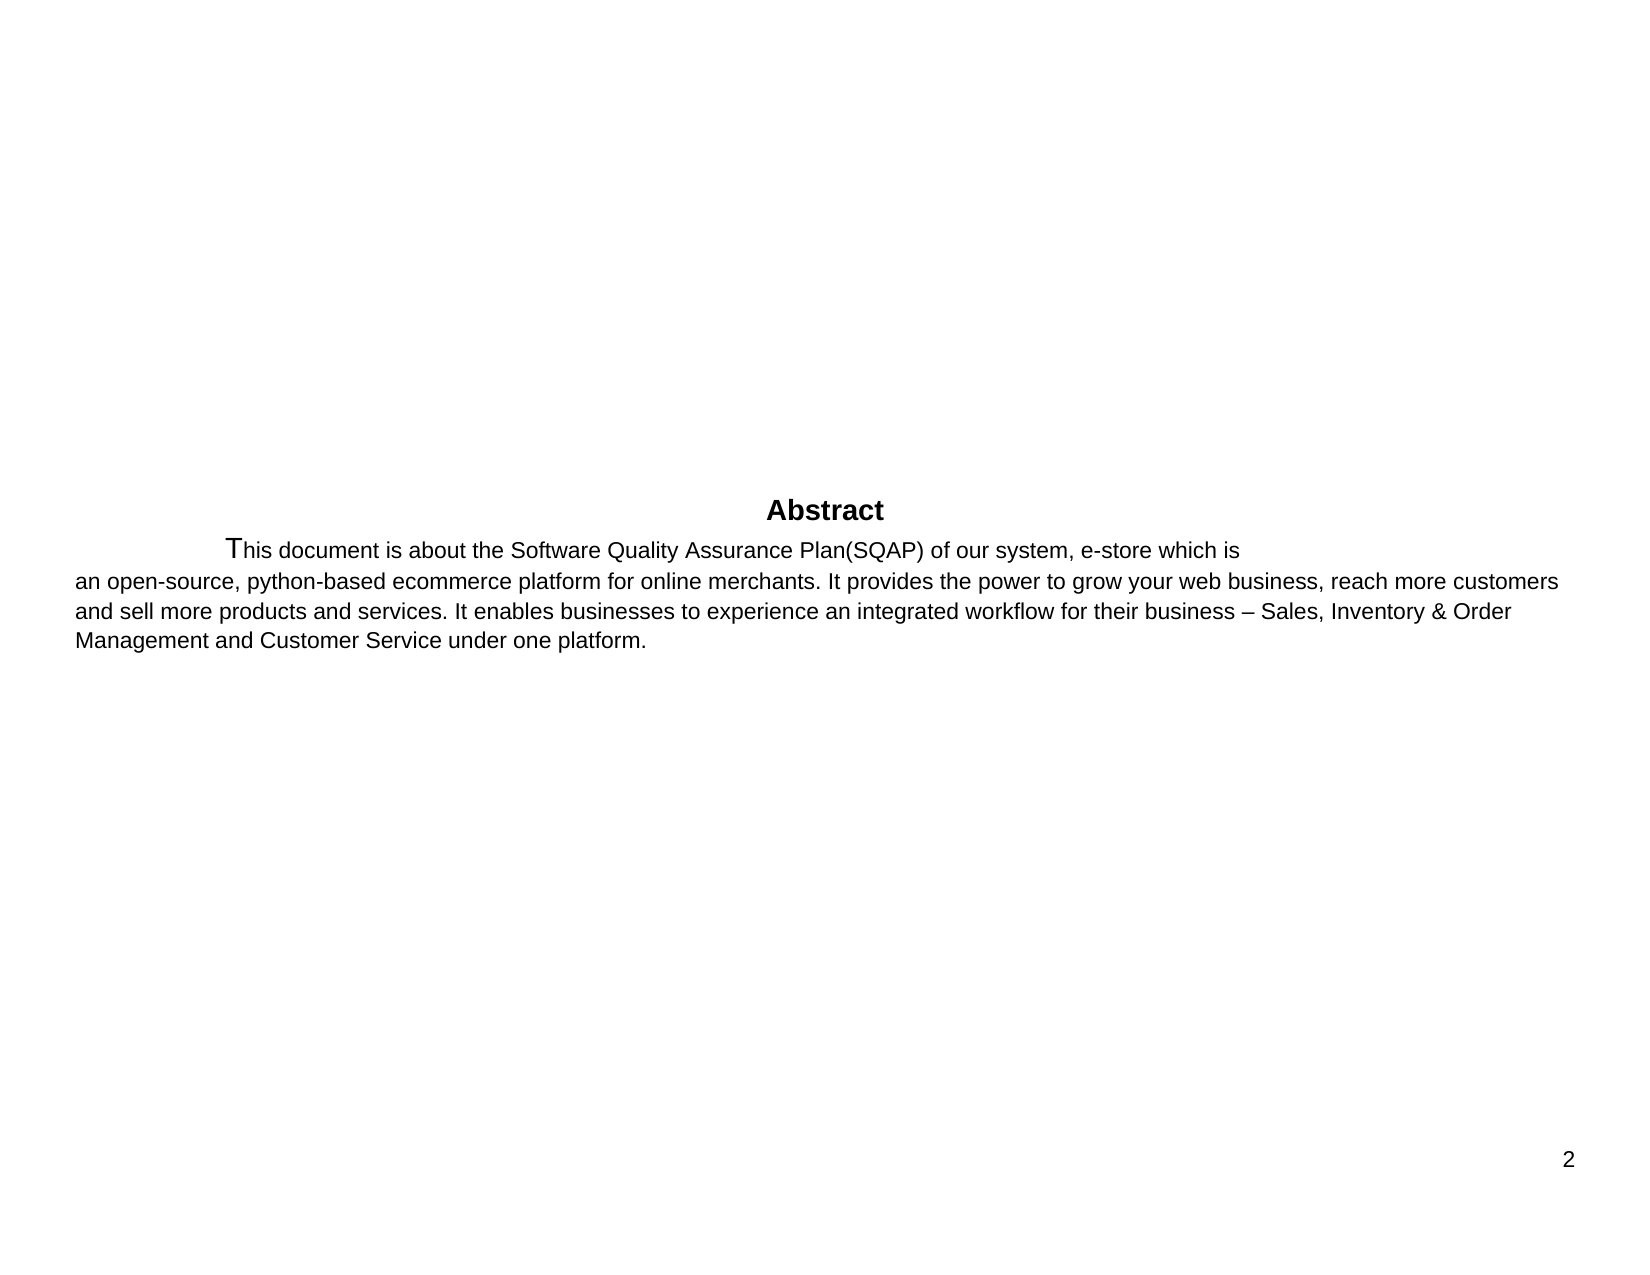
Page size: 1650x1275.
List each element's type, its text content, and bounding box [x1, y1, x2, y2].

text an open-source, python-based ecommerce platform for online merchants. It provides the power to grow your web business, reach more customers and sell more products and services. It enables businesses to experience an integrated workflow for their business – Sales, Inventory & Order Management and Customer Service under one platform. [75, 569, 1575, 653]
text Abstract [75, 494, 1575, 527]
text This document is about the Software Quality Assurance Plan(SQAP) of our system, e-store which is [75, 532, 1575, 564]
